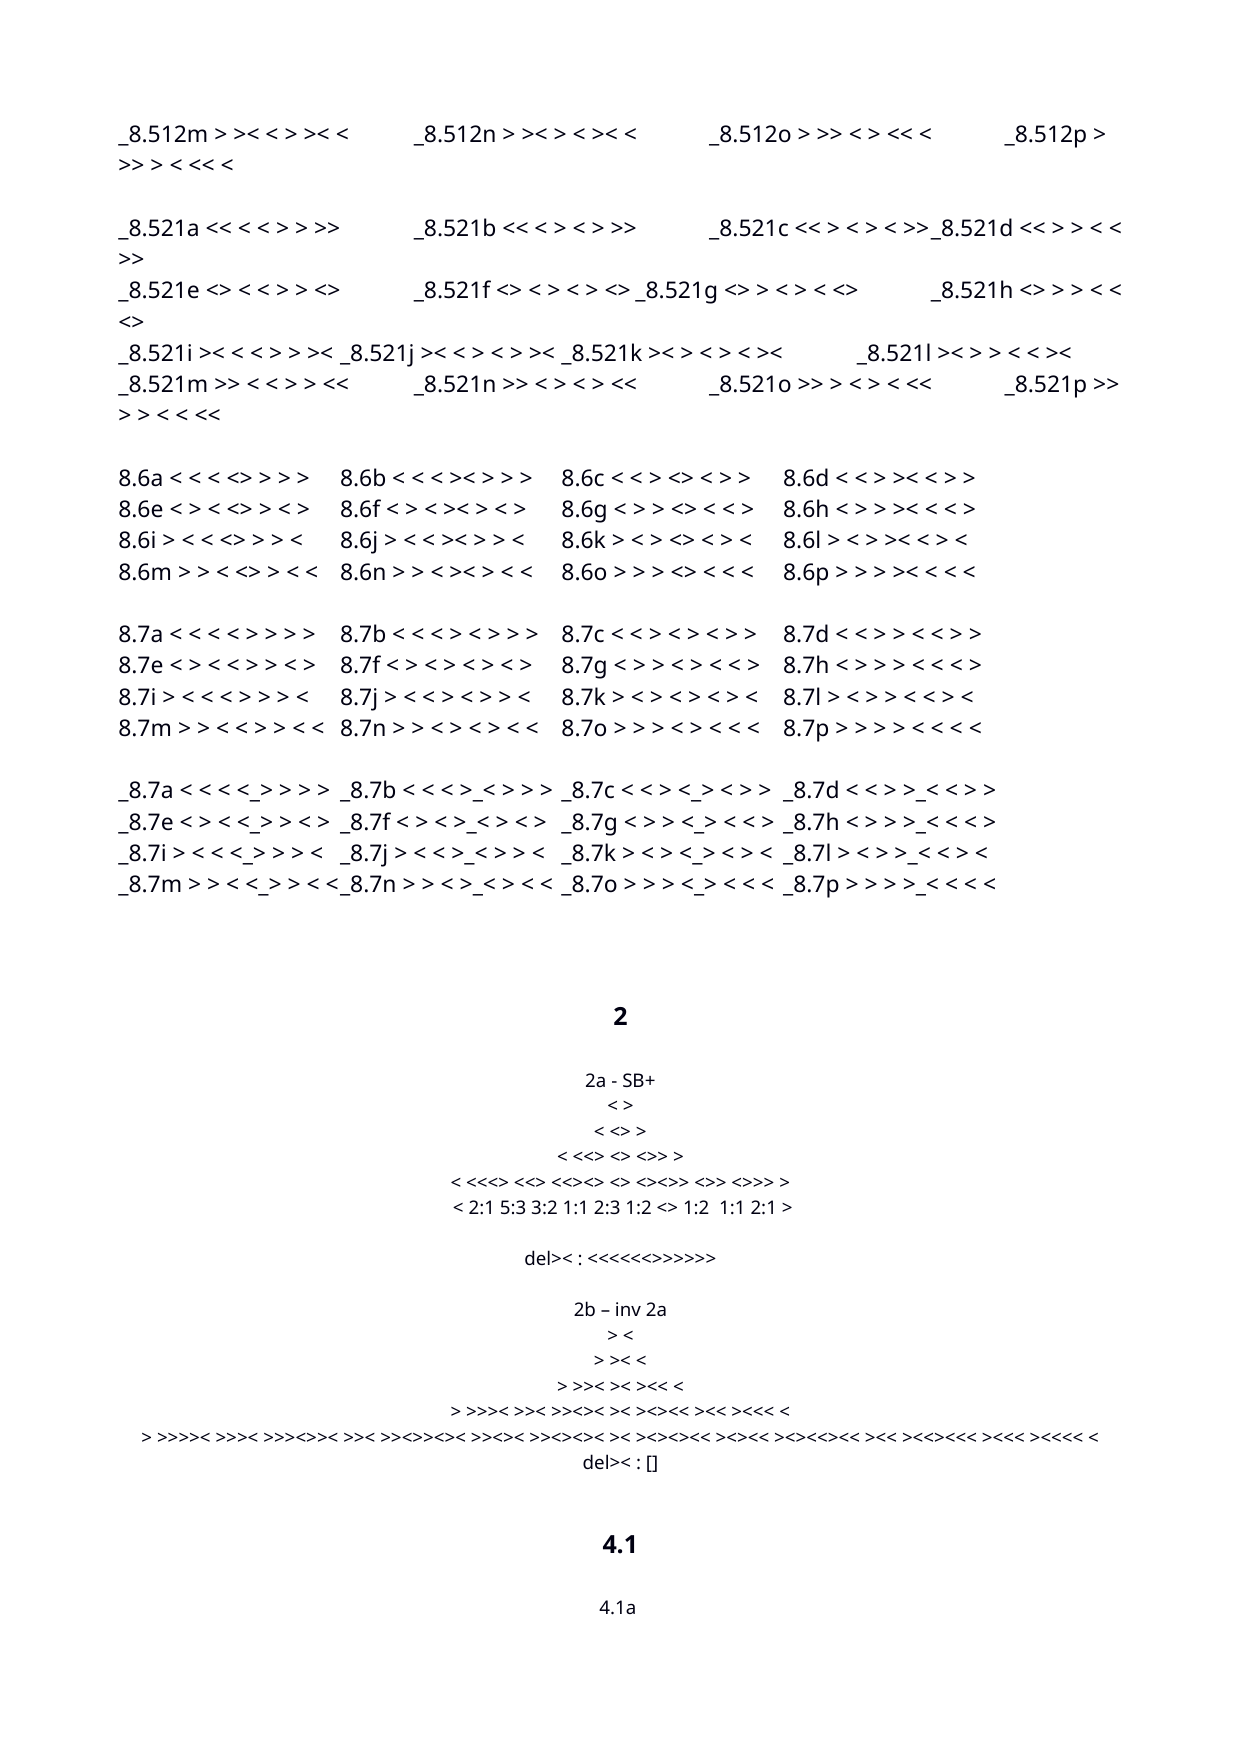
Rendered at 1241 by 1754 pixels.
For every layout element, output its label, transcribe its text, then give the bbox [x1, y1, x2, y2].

text > < [118, 1322, 1122, 1348]
text < <<<> <<> <<><> <> <><>> <>> <>>> > [118, 1169, 1122, 1194]
text _8.7m > > < <_> > < < _8.7n > > < >_< > < < _8.7o > > > <_> < < < _8.7p > > > >_< < < < [118, 868, 1122, 899]
text 2a - SB+ [118, 1067, 1122, 1092]
text 8.7i > < < < > > > < 8.7j > < < > < > > < 8.7k > < > < > < > < 8.7l > < > > < < > < [118, 681, 1122, 712]
text 8.7e < > < < > > < > 8.7f < > < > < > < > 8.7g < > > < > < < > 8.7h < > > > < < < > [118, 649, 1122, 681]
text 4.1 [118, 1526, 1122, 1560]
text < 2:1 5:3 3:2 1:1 2:3 1:2 <> 1:2 1:1 2:1 > [118, 1194, 1122, 1220]
text 8.7a < < < < > > > > 8.7b < < < > < > > > 8.7c < < > < > < > > 8.7d < < > > < < > > [118, 618, 1122, 649]
text > >< < [118, 1348, 1122, 1373]
text 4.1a [118, 1594, 1122, 1620]
text > >>>< >>< >><>< >< ><><< ><< ><<< < [118, 1399, 1122, 1424]
text 8.6a < < < <> > > > 8.6b < < < >< > > > 8.6c < < > <> < > > 8.6d < < > >< < > > [118, 462, 1122, 493]
text del>< : <<<<<<>>>>>> [118, 1246, 1122, 1271]
text > >>>>< >>>< >>><>>< >>< >><>><>< >><>< >><><>< >< ><><><< ><><< ><><<><< ><< ><<><<< ><<< ><<<< < [118, 1424, 1122, 1450]
text < <<> <> <>> > [118, 1143, 1122, 1169]
text 8.6i > < < <> > > < 8.6j > < < >< > > < 8.6k > < > <> < > < 8.6l > < > >< < > < [118, 524, 1122, 556]
text del>< : [] [118, 1450, 1122, 1475]
text < > [118, 1092, 1122, 1118]
text _8.521a << < < > > >> _8.521b << < > < > >> _8.521c << > < > < >> _8.521d << > > < < >> [118, 212, 1122, 274]
text _8.512m > >< < > >< < _8.512n > >< > < >< < _8.512o > >> < > << < _8.512p > >> > < << < [118, 118, 1122, 181]
text _8.7a < < < <_> > > > _8.7b < < < >_< > > > _8.7c < < > <_> < > > _8.7d < < > >_< < > > [118, 774, 1122, 806]
text 2 [118, 999, 1122, 1033]
text _8.7e < > < <_> > < > _8.7f < > < >_< > < > _8.7g < > > <_> < < > _8.7h < > > >_< < < > [118, 806, 1122, 837]
text > >>< >< ><< < [118, 1373, 1122, 1399]
text _8.521i >< < < > > >< _8.521j >< < > < > >< _8.521k >< > < > < >< _8.521l >< > > < < >< [118, 337, 1122, 368]
text 8.6e < > < <> > < > 8.6f < > < >< > < > 8.6g < > > <> < < > 8.6h < > > >< < < > [118, 493, 1122, 524]
text _8.521e <> < < > > <> _8.521f <> < > < > <> _8.521g <> > < > < <> _8.521h <> > > < < <> [118, 274, 1122, 337]
text 8.7m > > < < > > < < 8.7n > > < > < > < < 8.7o > > > < > < < < 8.7p > > > > < < < < [118, 712, 1122, 743]
text _8.521m >> < < > > << _8.521n >> < > < > << _8.521o >> > < > < << _8.521p >> > > < < << [118, 368, 1122, 431]
text < <> > [118, 1118, 1122, 1143]
text 8.6m > > < <> > < < 8.6n > > < >< > < < 8.6o > > > <> < < < 8.6p > > > >< < < < [118, 556, 1122, 587]
text _8.7i > < < <_> > > < _8.7j > < < >_< > > < _8.7k > < > <_> < > < _8.7l > < > >_< < > < [118, 837, 1122, 868]
text 2b – inv 2a [118, 1297, 1122, 1322]
